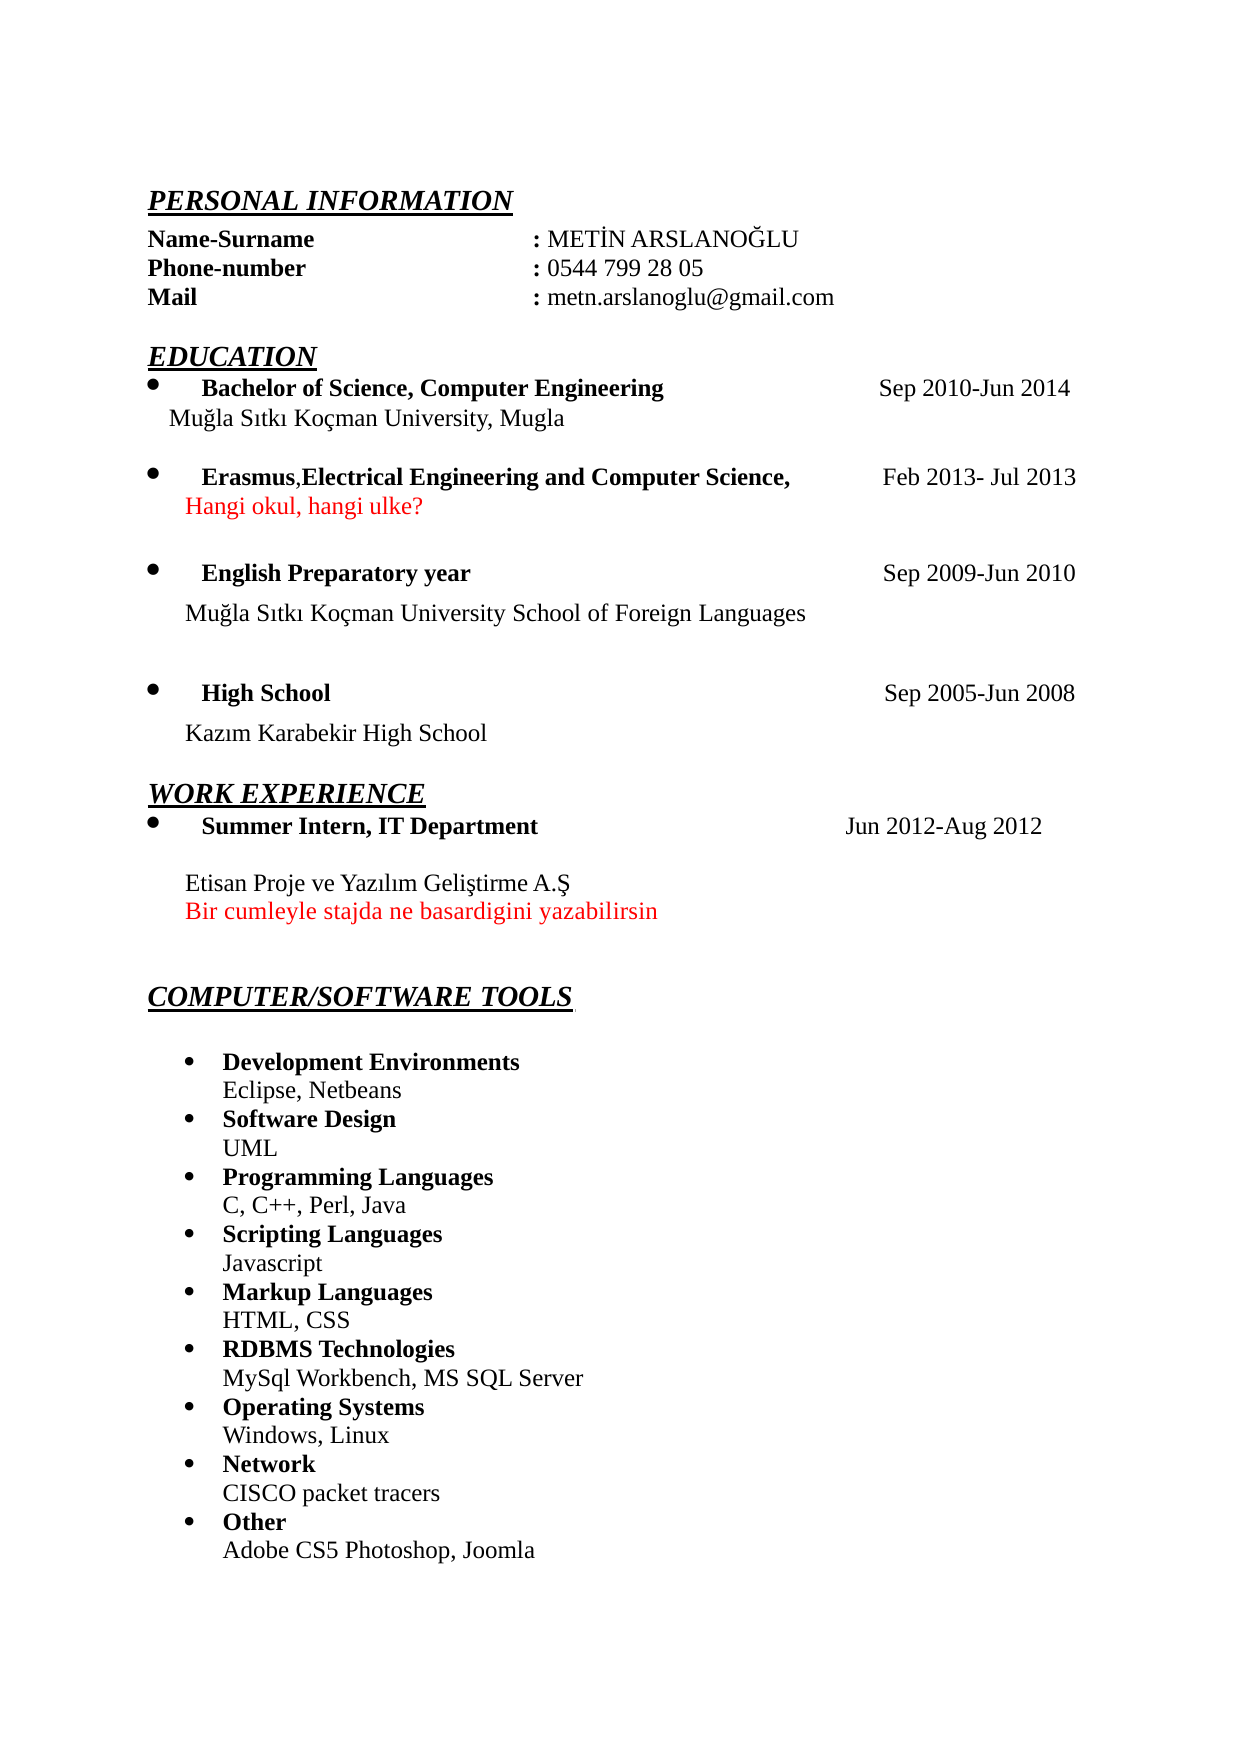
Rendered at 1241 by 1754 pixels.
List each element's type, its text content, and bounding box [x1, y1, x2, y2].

text Bir cumleyle stajda ne basardigini yazabilirsin [185, 898, 1072, 925]
text Hangi okul, hangi ulke? [185, 492, 1087, 519]
text CISCO packet tracers [222, 1478, 1153, 1507]
list RDBMS Technologies [185, 1334, 1153, 1363]
list Markup Languages [185, 1277, 1153, 1306]
list Development Environments [185, 1047, 1153, 1076]
text MySql Workbench, MS SQL Server [222, 1363, 1153, 1392]
list Programming Languages [185, 1162, 1153, 1191]
list High School Sep 2005-Jun 2008 [147, 669, 1087, 709]
list Other [185, 1507, 1153, 1536]
text UML [222, 1133, 1153, 1162]
list Network [185, 1449, 1153, 1478]
text Windows, Linux [222, 1421, 1153, 1449]
list Summer Intern, IT Department Jun 2012-Aug 2012 [147, 811, 1072, 840]
text Adobe CS5 Photoshop, Joomla [222, 1536, 1153, 1564]
subtitle COMPUTER/SOFTWARE TOOLS [147, 980, 1153, 1013]
text Phone-number : 0544 799 28 05 [147, 253, 1153, 282]
text Mail : metn.arslanoglu@gmail.com [147, 282, 1153, 310]
subtitle WORK EXPERIENCE [147, 777, 1153, 810]
text Kazım Karabekir High School [185, 709, 1087, 749]
list Software Design [185, 1104, 1153, 1133]
subtitle PERSONAL INFORMATION [147, 183, 1153, 217]
text C, C++, Perl, Java [222, 1191, 1153, 1219]
list Erasmus,Electrical Engineering and Computer Science, Feb 2013- Jul 2013 [147, 462, 1087, 491]
text Eclipse, Netbeans [222, 1076, 1153, 1104]
list Bachelor of Science, Computer Engineering Sep 2010-Jun 2014 [147, 373, 1087, 403]
text Javascript [222, 1248, 1153, 1277]
text HTML, CSS [222, 1306, 1153, 1334]
text Muğla Sıtkı Koçman University, Mugla [131, 403, 1087, 432]
list Operating Systems [185, 1392, 1153, 1421]
list English Preparatory year Sep 2009-Jun 2010 [147, 549, 1087, 589]
text Name-Surname : METİN ARSLANOĞLU [147, 224, 1153, 253]
text Etisan Proje ve Yazılım Geliştirme A.Ş [185, 869, 1072, 897]
text Muğla Sıtkı Koçman University School of Foreign Languages [185, 589, 1087, 629]
subtitle EDUCATION [147, 339, 1153, 373]
list Scripting Languages [185, 1219, 1153, 1248]
